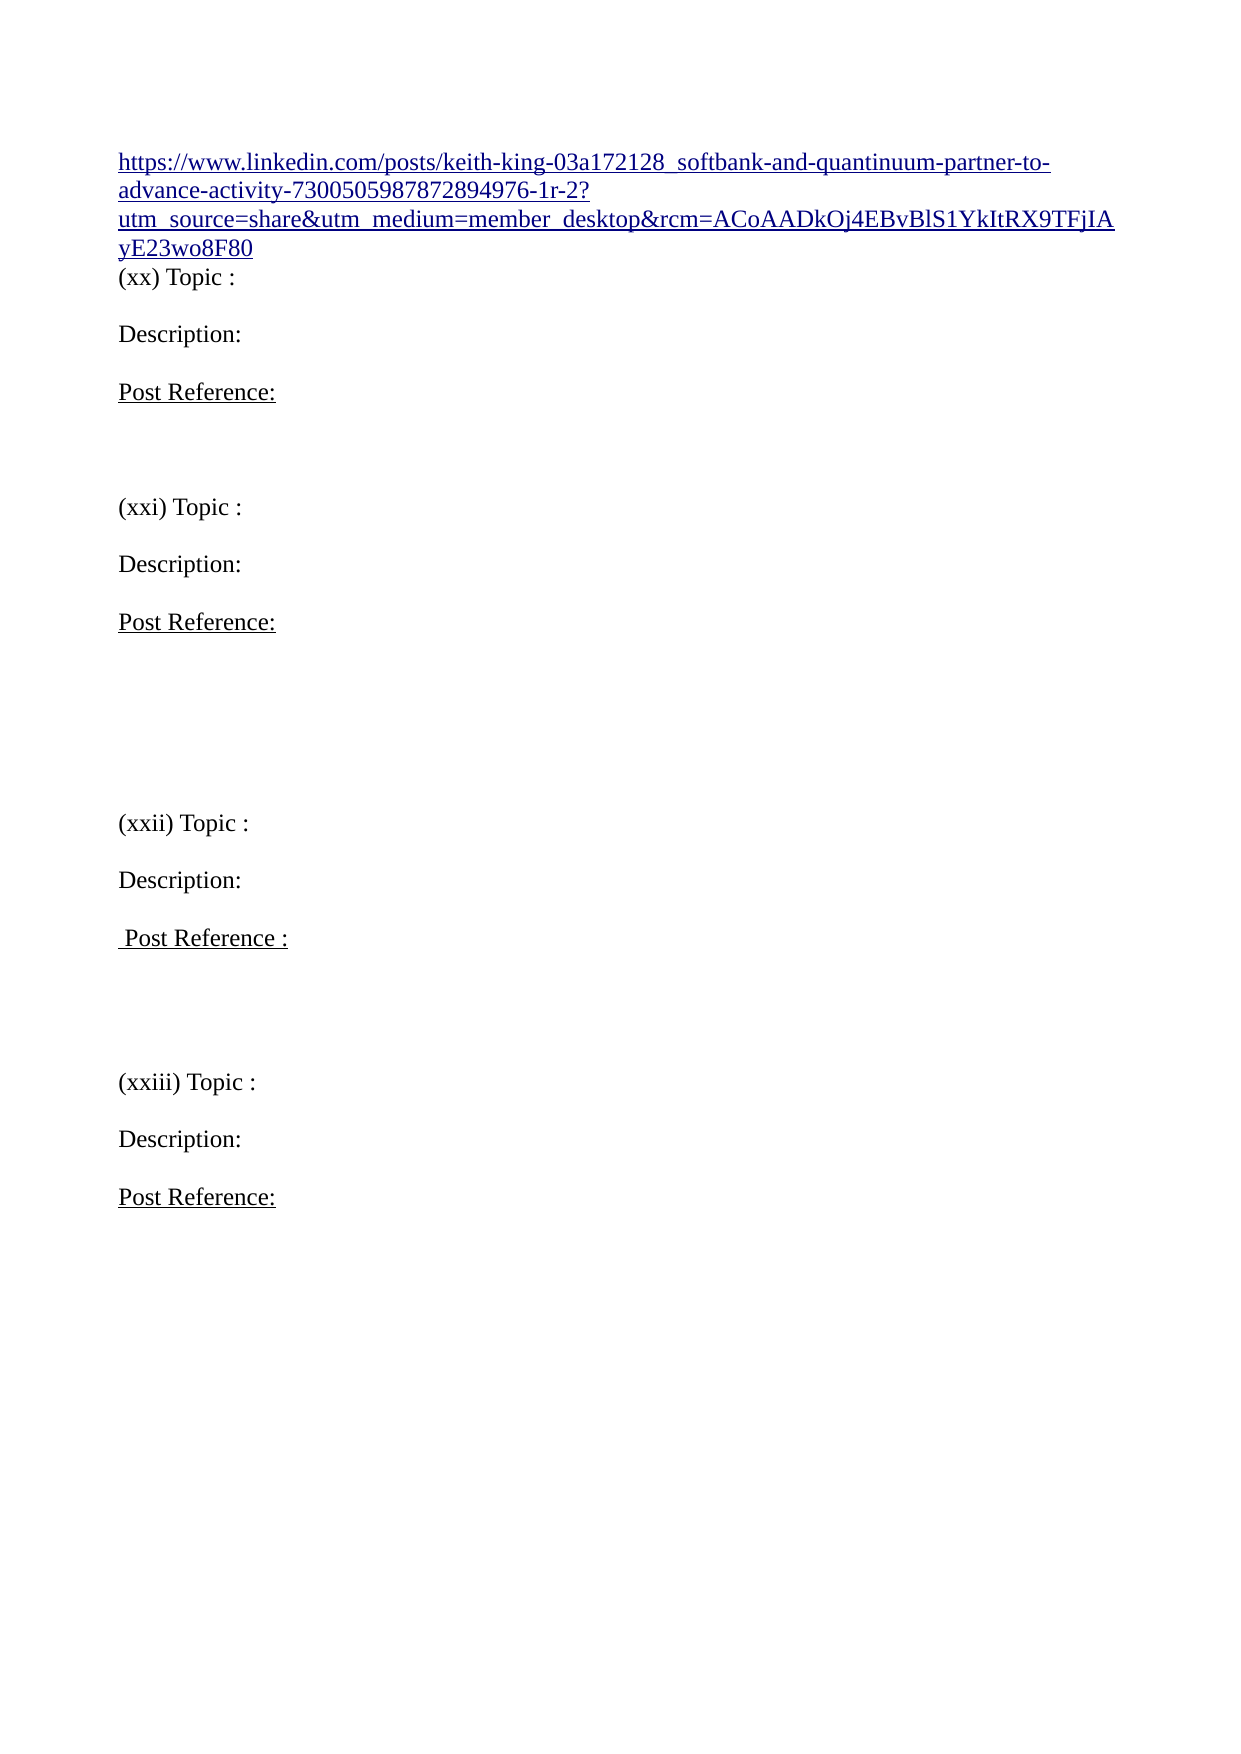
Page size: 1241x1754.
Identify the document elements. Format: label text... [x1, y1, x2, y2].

text https://www.linkedin.com/posts/keith-king-03a172128_softbank-and-quantinuum-partner-to-advance-activity-7300505987872894976-1r-2?utm_source=share&utm_medium=member_desktop&rcm=ACoAADkOj4EBvBlS1YkItRX9TFjIAyE23wo8F80 (xx) Topic : Description: Post Reference: (xxi) Topic : Description: Post Reference: (xxii) Topic : Description: Post Reference : (xxiii) Topic : Description: Post Reference: [118, 118, 1122, 1613]
